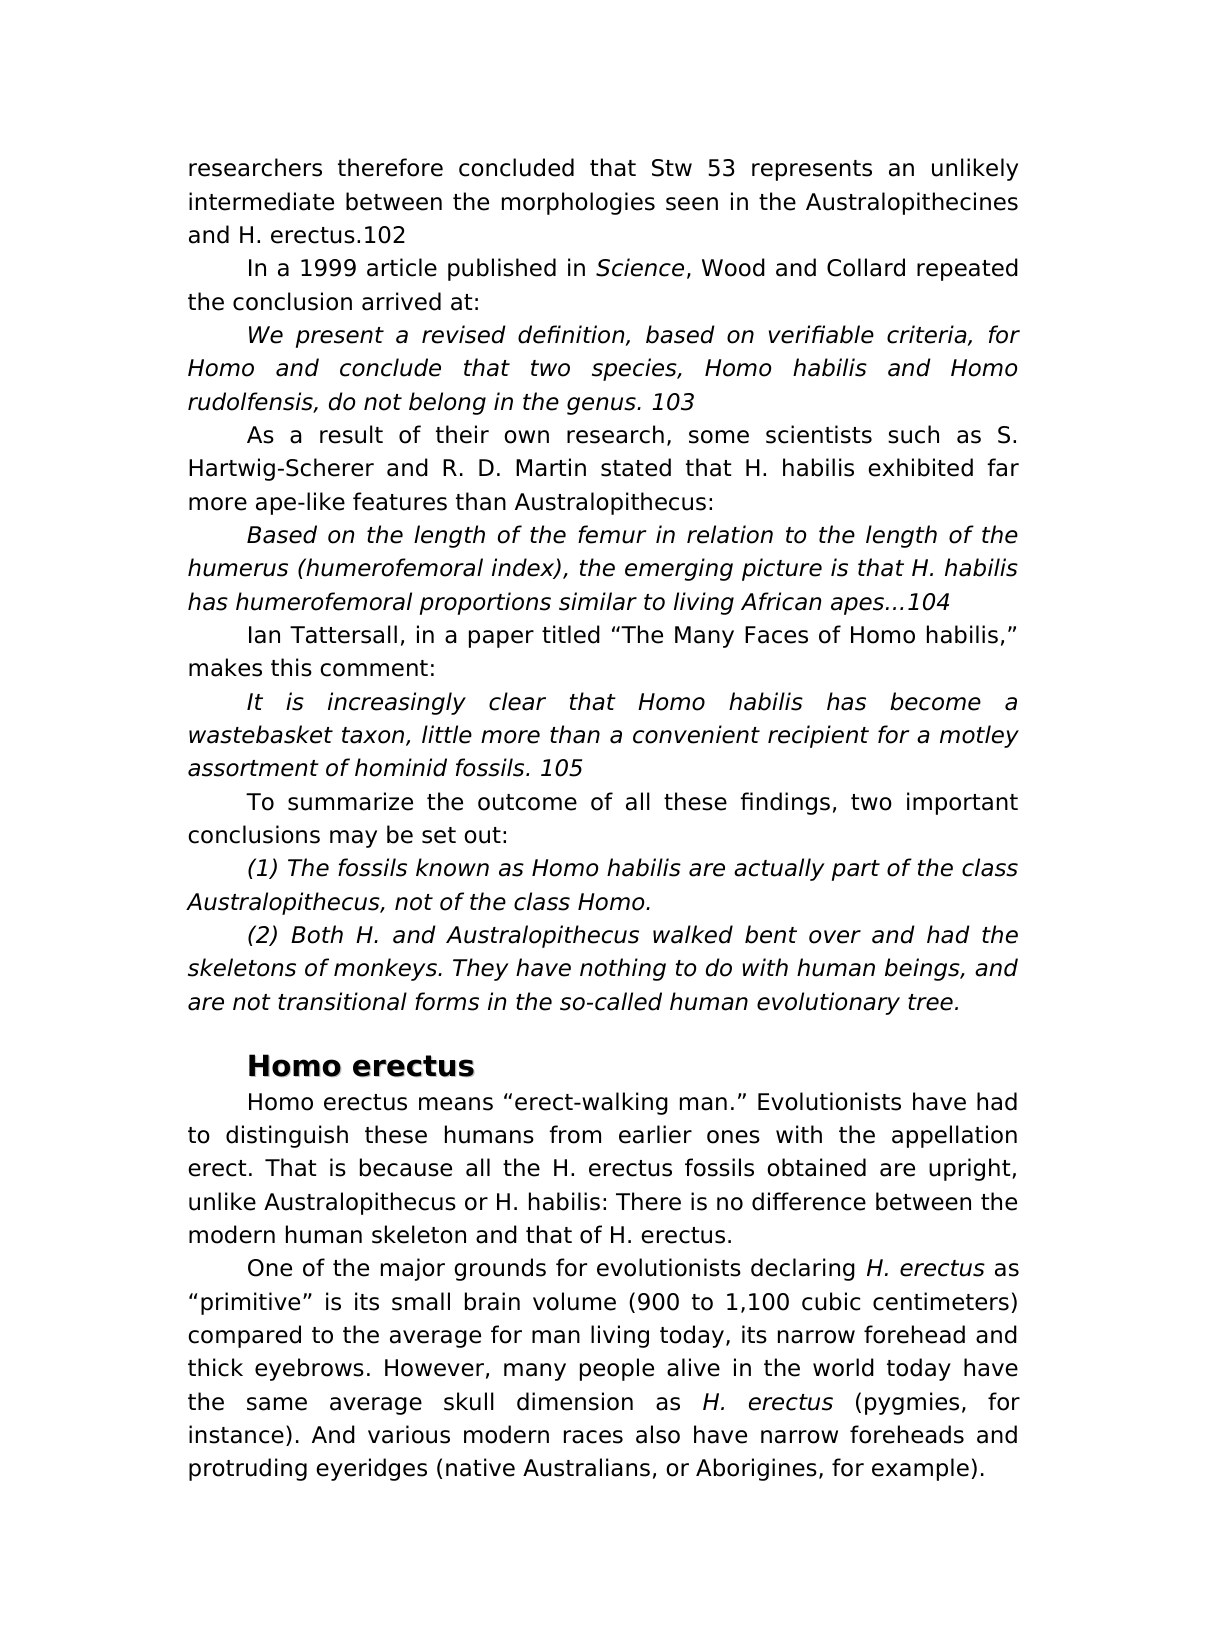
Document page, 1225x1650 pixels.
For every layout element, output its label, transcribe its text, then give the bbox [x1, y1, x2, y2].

text Homo erectus [187, 1050, 1020, 1083]
text Ian Tattersall, in a paper titled “The Many Faces of Homo habilis,” makes this comment: [187, 617, 1020, 683]
text One of the major grounds for evolutionists declaring H. erectus as “primitive” is its small brain volume (900 to 1,100 cubic centimeters) compared to the average for man living today, its narrow forehead and thick eyebrows. However, many people alive in the world today have the same average skull dimension as H. erectus (pygmies, for instance). And various modern races also have narrow foreheads and protruding eyeridges (native Australians, or Aborigines, for example). [187, 1250, 1020, 1483]
text To summarize the outcome of all these findings, two important conclusions may be set out: [187, 783, 1020, 850]
text Based on the length of the femur in relation to the length of the humerus (humerofemoral index), the emerging picture is that H. habilis has humerofemoral proportions similar to living African apes...104 [187, 517, 1020, 617]
text We present a revised definition, based on verifiable criteria, for Homo and conclude that two species, Homo habilis and Homo rudolfensis, do not belong in the genus. 103 [187, 317, 1020, 417]
text (2) Both H. and Australopithecus walked bent over and had the skeletons of monkeys. They have nothing to do with human beings, and are not transitional forms in the so-called human evolutionary tree. [187, 917, 1020, 1017]
text It is increasingly clear that Homo habilis has become a wastebasket taxon, little more than a convenient recipient for a motley assortment of hominid fossils. 105 [187, 683, 1020, 783]
text Homo erectus means “erect-walking man.” Evolutionists have had to distinguish these humans from earlier ones with the appellation erect. That is because all the H. erectus fossils obtained are upright, unlike Australopithecus or H. habilis: There is no difference between the modern human skeleton and that of H. erectus. [187, 1083, 1020, 1250]
text In a 1999 article published in Science, Wood and Collard repeated the conclusion arrived at: [187, 250, 1020, 317]
text As a result of their own research, some scientists such as S. Hartwig-Scherer and R. D. Martin stated that H. habilis exhibited far more ape-like features than Australopithecus: [187, 417, 1020, 517]
text researchers therefore concluded that Stw 53 represents an unlikely intermediate between the morphologies seen in the Australopithecines and H. erectus.102 [187, 150, 1020, 250]
text (1) The fossils known as Homo habilis are actually part of the class Australopithecus, not of the class Homo. [187, 850, 1020, 917]
